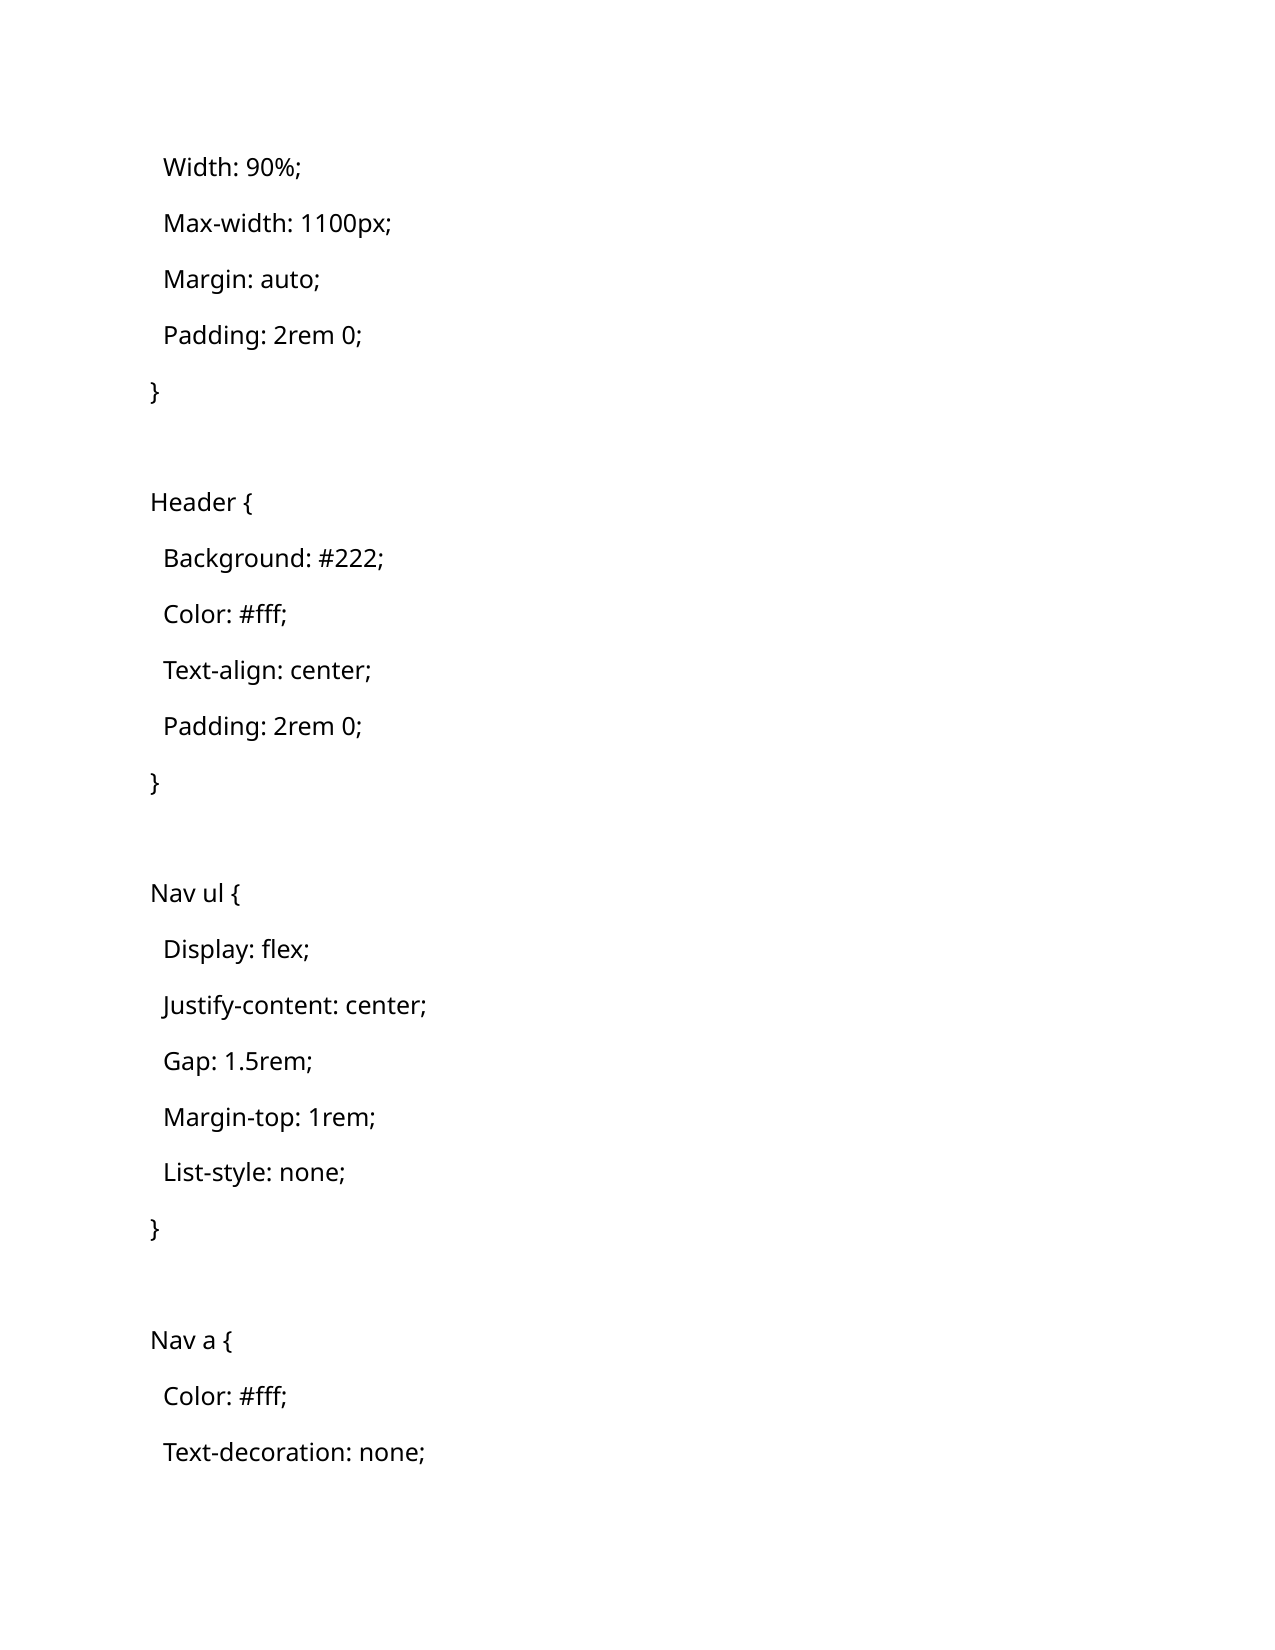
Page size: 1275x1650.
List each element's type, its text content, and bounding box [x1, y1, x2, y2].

text Nav a { [150, 1322, 1125, 1357]
text Color: #fff; [150, 597, 1125, 631]
text Gap: 1.5rem; [150, 1043, 1125, 1077]
text List-style: none; [150, 1155, 1125, 1189]
text Text-align: center; [150, 652, 1125, 687]
text Margin: auto; [150, 262, 1125, 296]
text } [150, 764, 1125, 798]
text } [150, 373, 1125, 407]
text Header { [150, 485, 1125, 519]
text Max-width: 1100px; [150, 206, 1125, 240]
text } [150, 1211, 1125, 1245]
text Background: #222; [150, 541, 1125, 575]
text Nav ul { [150, 876, 1125, 910]
text Display: flex; [150, 932, 1125, 966]
text Width: 90%; [150, 150, 1125, 184]
text Color: #fff; [150, 1378, 1125, 1412]
text Margin-top: 1rem; [150, 1099, 1125, 1133]
text Padding: 2rem 0; [150, 317, 1125, 352]
text Justify-content: center; [150, 987, 1125, 1022]
text Padding: 2rem 0; [150, 708, 1125, 742]
text Text-decoration: none; [150, 1434, 1125, 1468]
